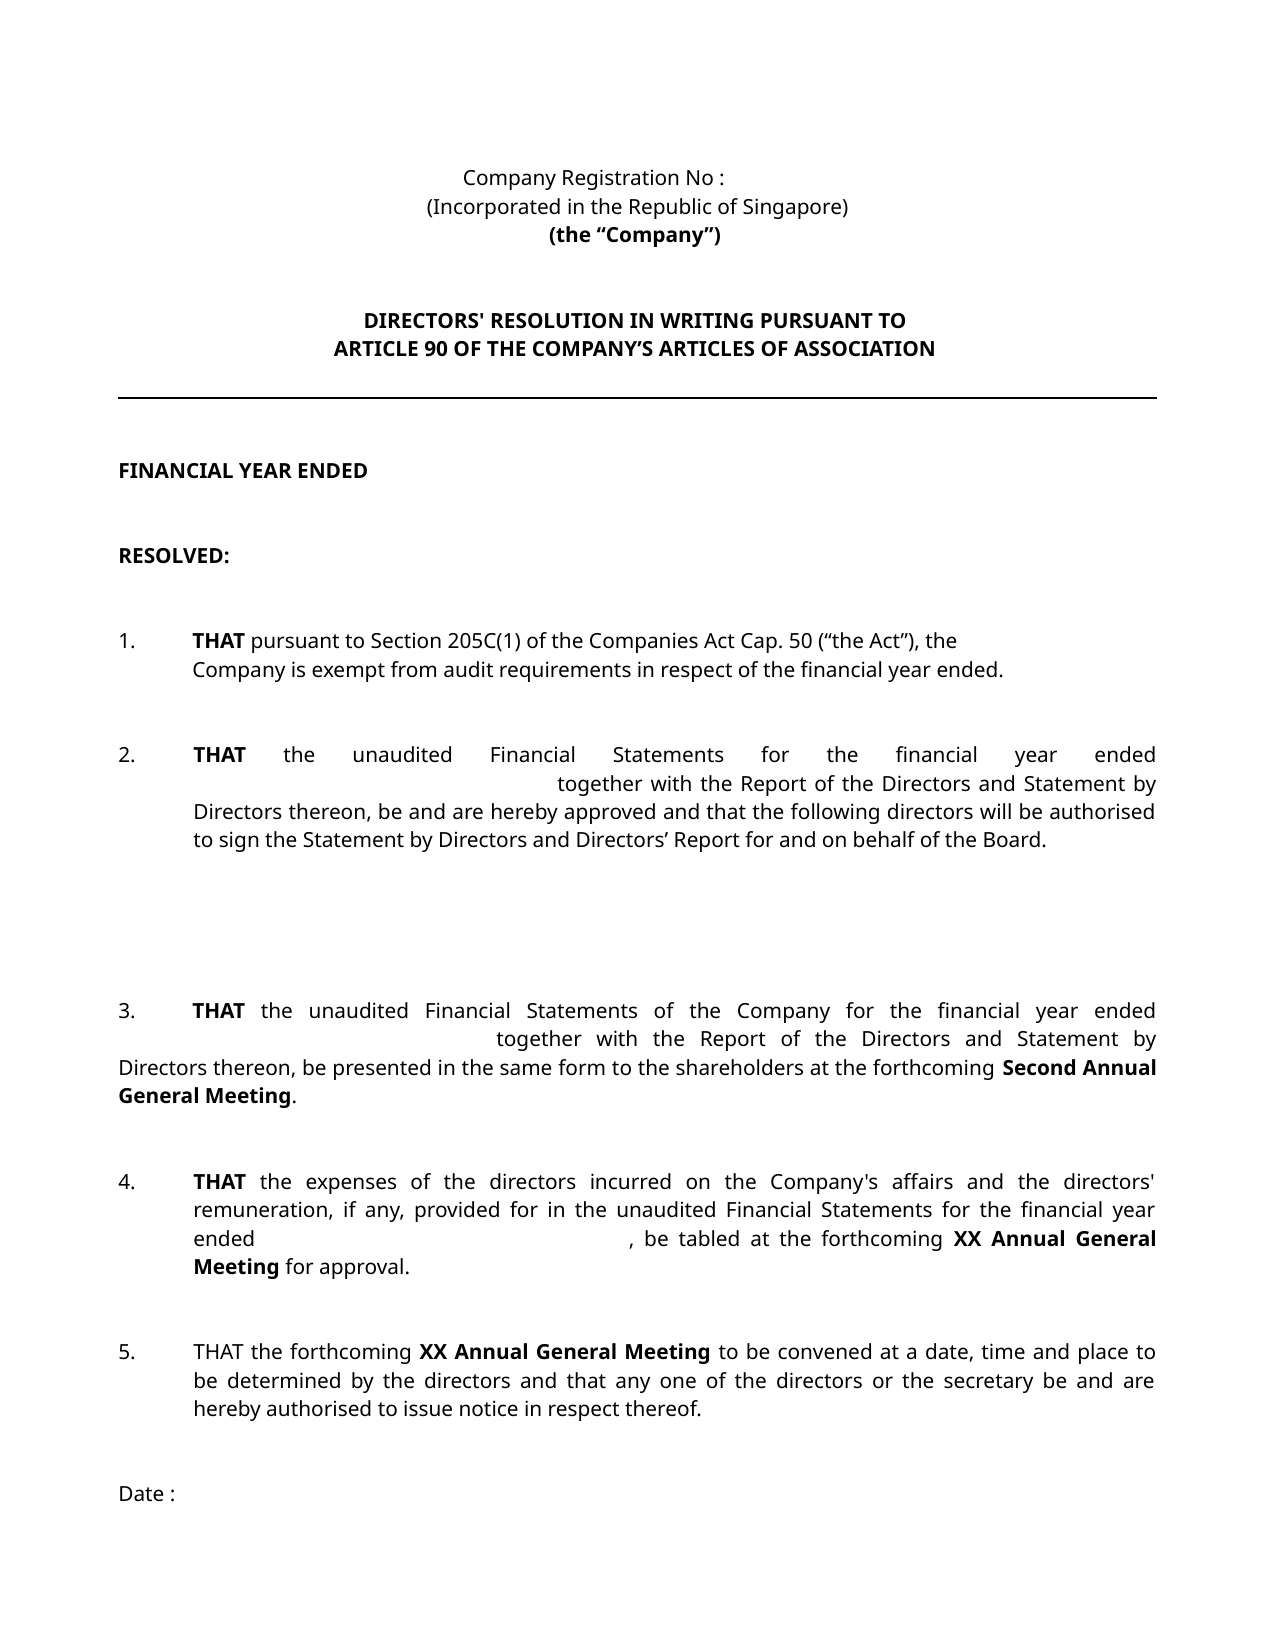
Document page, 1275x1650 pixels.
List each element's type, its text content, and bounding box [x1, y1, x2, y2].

list THAT the unaudited Financial Statements for the financial year ended <convert_date_d_m_Y(o.fs_end_date)> together with the Report of the Directors and Statement by Directors thereon, be and are hereby approved and that the following directors will be authorised to sign the Statement by Directors and Directors’ Report for and on behalf of the Board. [118, 740, 1157, 854]
text (Incorporated in the Republic of Singapore) [118, 192, 1157, 220]
text ARTICLE 90 OF THE COMPANY’S ARTICLES OF ASSOCIATION [118, 334, 1157, 363]
text <for each="line in get_1directorin1line(o.id)"> [118, 882, 1157, 911]
text Date : <get_datenow()> [118, 1479, 1157, 1508]
text 4. THAT the expenses of the directors incurred on the Company's affairs and the directors' remuneration, if any, provided for in the unaudited Financial Statements for the financial year ended <convert_date_d_m_Y(o.fs_end_date)>, be tabled at the forthcoming XX Annual General Meeting for approval. [118, 1167, 1157, 1281]
text 5. THAT the forthcoming XX Annual General Meeting to be convened at a date, time and place to be determined by the directors and that any one of the directors or the secretary be and are hereby authorised to issue notice in respect thereof. [118, 1337, 1157, 1423]
text (the “Company”) [118, 220, 1157, 249]
text DIRECTORS' RESOLUTION IN WRITING PURSUANT TO [118, 306, 1157, 334]
text RESOLVED: [118, 541, 1157, 569]
text <line['name']> [118, 911, 1157, 939]
text FINANCIAL YEAR ENDED <convert_date_d_m_Y(o.fs_end_date)> [118, 456, 1157, 484]
text Company is exempt from audit requirements in respect of the financial year ended. [118, 655, 1157, 683]
text </for> [118, 939, 1157, 968]
text 1. THAT pursuant to Section 205C(1) of the Companies Act Cap. 50 (“the Act”), the [118, 626, 1157, 655]
text 3. THAT the unaudited Financial Statements of the Company for the financial year ended <convert_date_d_m_Y(o.fs_end_date)> together with the Report of the Directors and Statement by Directors thereon, be presented in the same form to the shareholders at the forthcoming Second Annual General Meeting. [118, 996, 1157, 1110]
text Company Registration No : <o.uen> [118, 163, 1157, 192]
text <o.name> [118, 118, 1157, 163]
